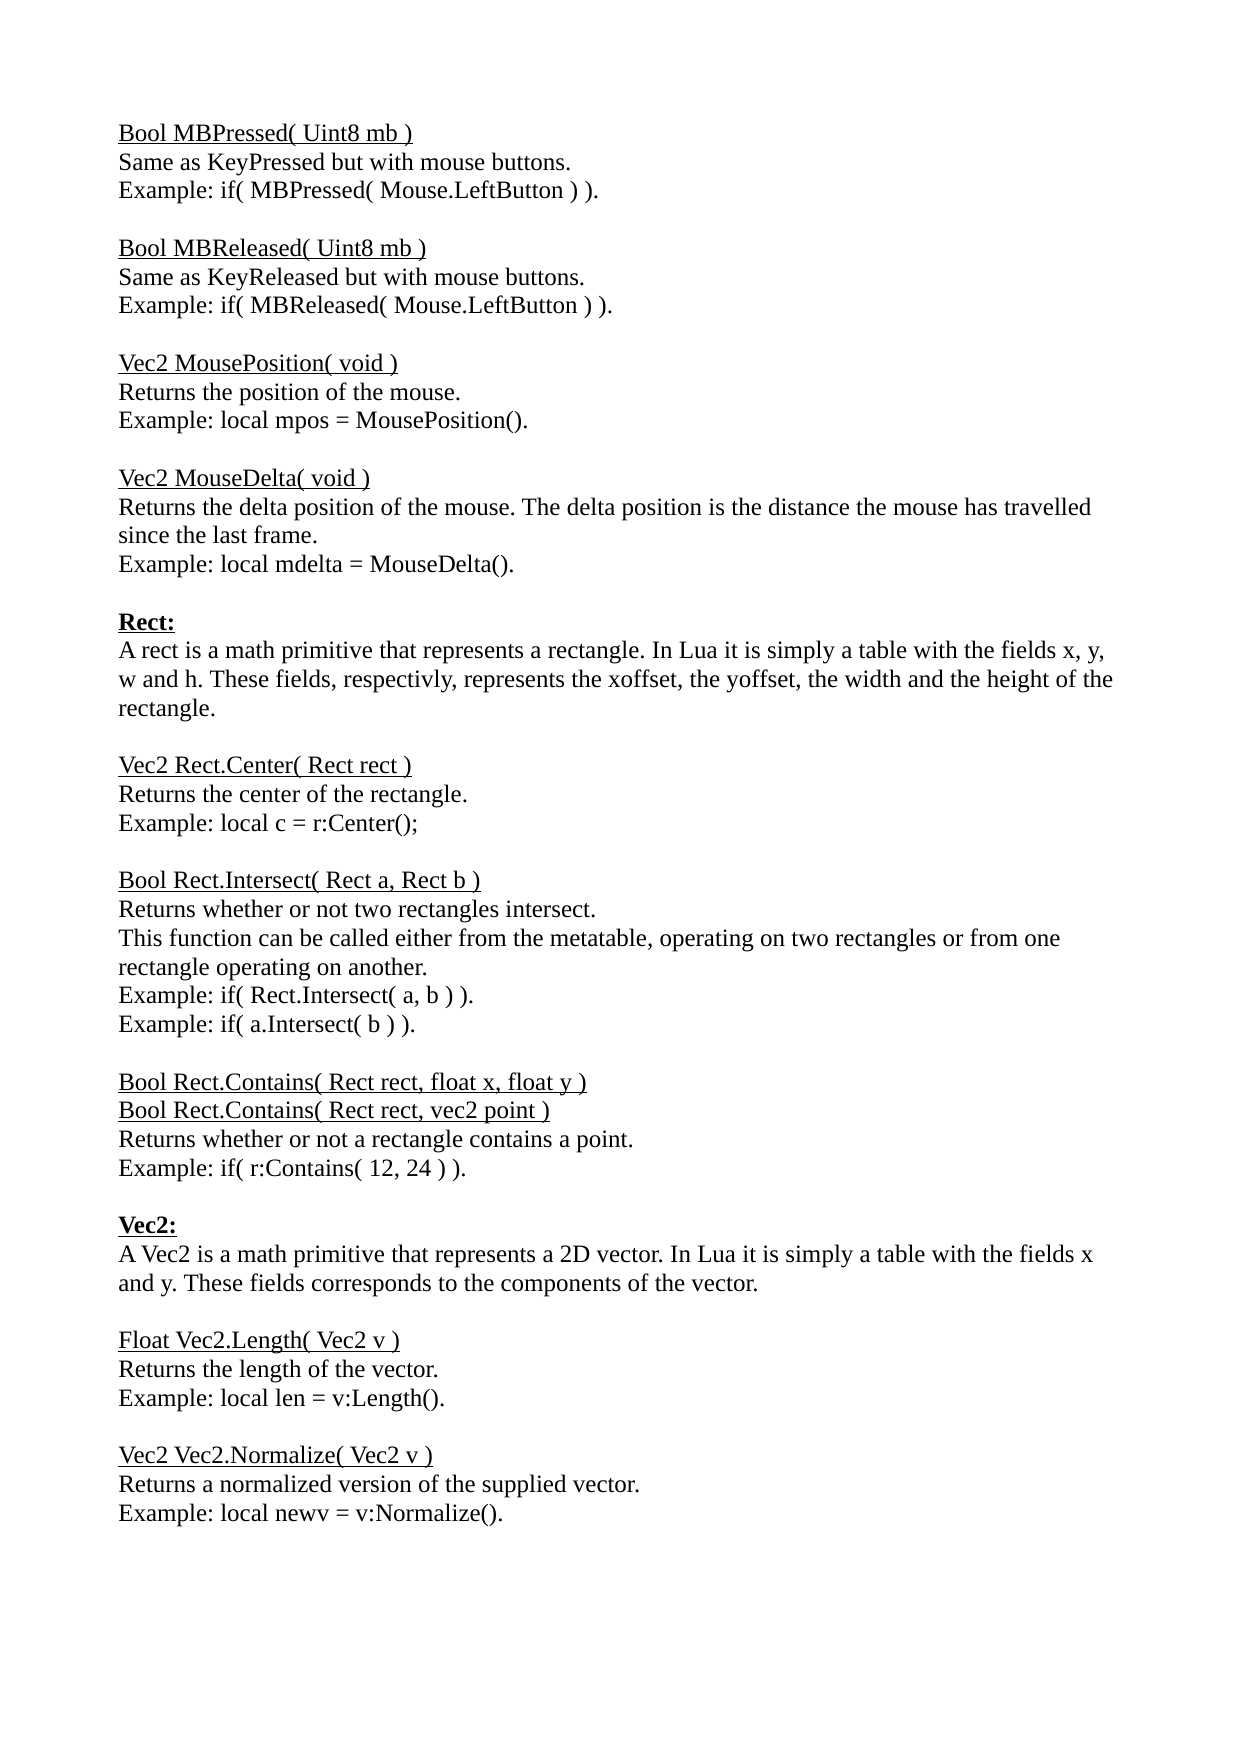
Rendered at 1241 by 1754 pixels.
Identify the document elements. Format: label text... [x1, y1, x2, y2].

text Example: local mpos = MousePosition(). [118, 406, 1122, 434]
text Bool Rect.Contains( Rect rect, float x, float y ) [118, 1067, 1122, 1096]
text Example: if( a.Intersect( b ) ). [118, 1009, 1122, 1038]
text A Vec2 is a math primitive that represents a 2D vector. In Lua it is simply a table with the fields x and y. These fields corresponds to the components of the vector. [118, 1239, 1122, 1297]
text Vec2 Vec2.Normalize( Vec2 v ) [118, 1441, 1122, 1469]
text Bool Rect.Intersect( Rect a, Rect b ) [118, 866, 1122, 894]
text Same as KeyReleased but with mouse buttons. [118, 262, 1122, 291]
text Returns the position of the mouse. [118, 377, 1122, 406]
text Example: if( r:Contains( 12, 24 ) ). [118, 1153, 1122, 1182]
text Vec2 MouseDelta( void ) [118, 463, 1122, 492]
text Example: local len = v:Length(). [118, 1383, 1122, 1412]
text Returns the delta position of the mouse. The delta position is the distance the mouse has travelled since the last frame. [118, 492, 1122, 549]
text Same as KeyPressed but with mouse buttons. [118, 147, 1122, 176]
text Returns the center of the rectangle. [118, 779, 1122, 808]
text Float Vec2.Length( Vec2 v ) [118, 1326, 1122, 1354]
text Bool MBPressed( Uint8 mb ) [118, 118, 1122, 147]
text Example: local newv = v:Normalize(). [118, 1498, 1122, 1527]
text Example: if( Rect.Intersect( a, b ) ). [118, 981, 1122, 1009]
text Example: local mdelta = MouseDelta(). [118, 549, 1122, 578]
text Vec2: [118, 1211, 1122, 1239]
text Example: if( MBReleased( Mouse.LeftButton ) ). [118, 291, 1122, 319]
text Vec2 Rect.Center( Rect rect ) [118, 751, 1122, 779]
text Returns a normalized version of the supplied vector. [118, 1469, 1122, 1498]
text A rect is a math primitive that represents a rectangle. In Lua it is simply a table with the fields x, y, w and h. These fields, respectivly, represents the xoffset, the yoffset, the width and the height of the rectangle. [118, 636, 1122, 722]
text Bool Rect.Contains( Rect rect, vec2 point ) [118, 1096, 1122, 1124]
text Vec2 MousePosition( void ) [118, 348, 1122, 377]
text Example: local c = r:Center(); [118, 808, 1122, 837]
text Example: if( MBPressed( Mouse.LeftButton ) ). [118, 176, 1122, 204]
text Returns whether or not a rectangle contains a point. [118, 1124, 1122, 1153]
text Bool MBReleased( Uint8 mb ) [118, 233, 1122, 262]
text Returns whether or not two rectangles intersect. [118, 894, 1122, 923]
text This function can be called either from the metatable, operating on two rectangles or from one rectangle operating on another. [118, 923, 1122, 981]
text Returns the length of the vector. [118, 1354, 1122, 1383]
text Rect: [118, 607, 1122, 636]
